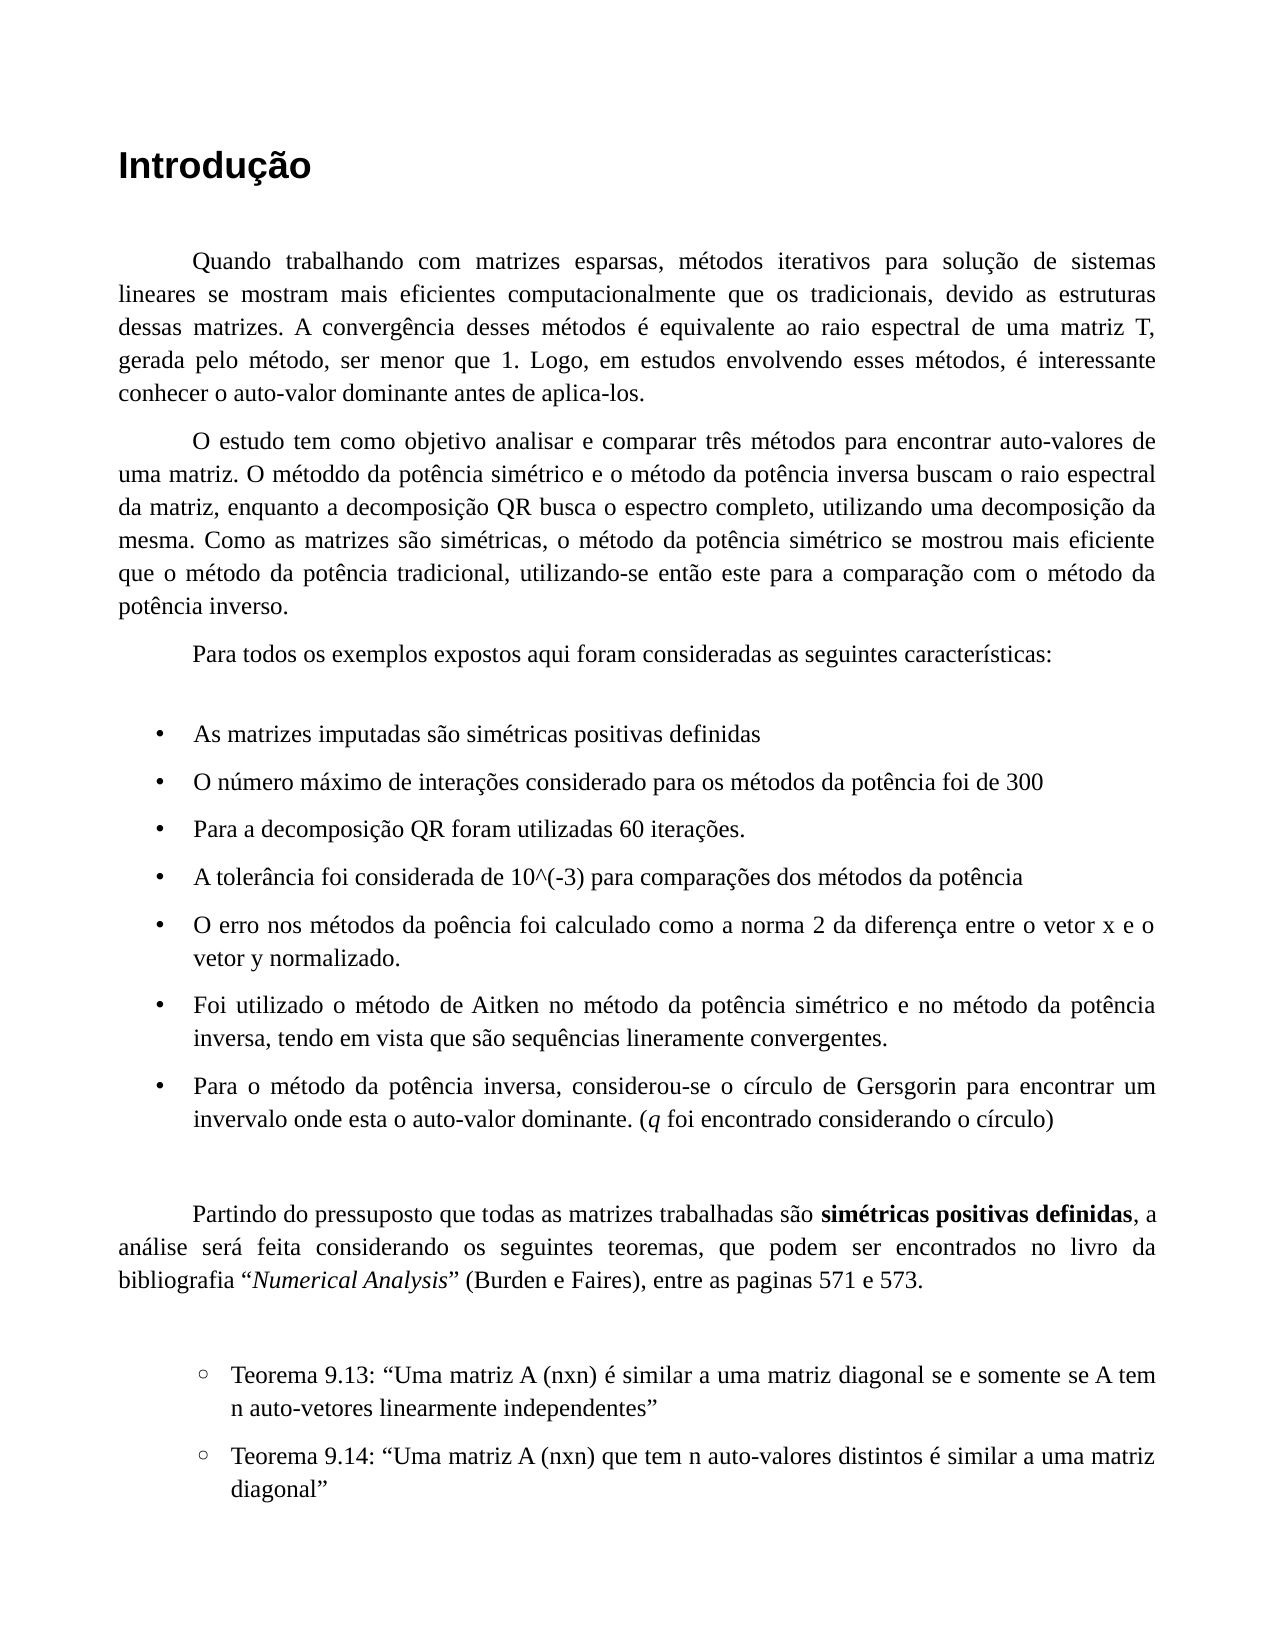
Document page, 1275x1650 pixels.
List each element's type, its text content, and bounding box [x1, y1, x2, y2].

list A tolerância foi considerada de 10^(-3) para comparações dos métodos da potência [156, 862, 1157, 891]
list As matrizes imputadas são simétricas positivas definidas [156, 719, 1157, 748]
list Teorema 9.13: “Uma matriz A (nxn) é similar a uma matriz diagonal se e somente se A tem n auto-vetores linearmente independentes” [193, 1361, 1157, 1422]
list Para o método da potência inversa, considerou-se o círculo de Gersgorin para encontrar um invervalo onde esta o auto-valor dominante. (q foi encontrado considerando o círculo) [156, 1071, 1157, 1133]
text Quando trabalhando com matrizes esparsas, métodos iterativos para solução de sistemas lineares se mostram mais eficientes computacionalmente que os tradicionais, devido as estruturas dessas matrizes. A convergência desses métodos é equivalente ao raio espectral de uma matriz T, gerada pelo método, ser menor que 1. Logo, em estudos envolvendo esses métodos, é interessante conhecer o auto-valor dominante antes de aplica-los. [118, 246, 1157, 407]
list Foi utilizado o método de Aitken no método da potência simétrico e no método da potência inversa, tendo em vista que são sequências lineramente convergentes. [156, 990, 1157, 1052]
list O erro nos métodos da poência foi calculado como a norma 2 da diferença entre o vetor x e o vetor y normalizado. [156, 910, 1157, 972]
subtitle Introdução [118, 143, 1157, 186]
list O número máximo de interações considerado para os métodos da potência foi de 300 [156, 767, 1157, 796]
text Partindo do pressuposto que todas as matrizes trabalhadas são simétricas positivas definidas, a análise será feita considerando os seguintes teoremas, que podem ser encontrados no livro da bibliografia “Numerical Analysis” (Burden e Faires), entre as paginas 571 e 573. [118, 1199, 1157, 1294]
text O estudo tem como objetivo analisar e comparar três métodos para encontrar auto-valores de uma matriz. O métoddo da potência simétrico e o método da potência inversa buscam o raio espectral da matriz, enquanto a decomposição QR busca o espectro completo, utilizando uma decomposição da mesma. Como as matrizes são simétricas, o método da potência simétrico se mostrou mais eficiente que o método da potência tradicional, utilizando-se então este para a comparação com o método da potência inverso. [118, 426, 1157, 620]
text Para todos os exemplos expostos aqui foram consideradas as seguintes características: [118, 639, 1157, 667]
list Para a decomposição QR foram utilizadas 60 iterações. [156, 814, 1157, 843]
list Teorema 9.14: “Uma matriz A (nxn) que tem n auto-valores distintos é similar a uma matriz diagonal” [193, 1441, 1157, 1503]
